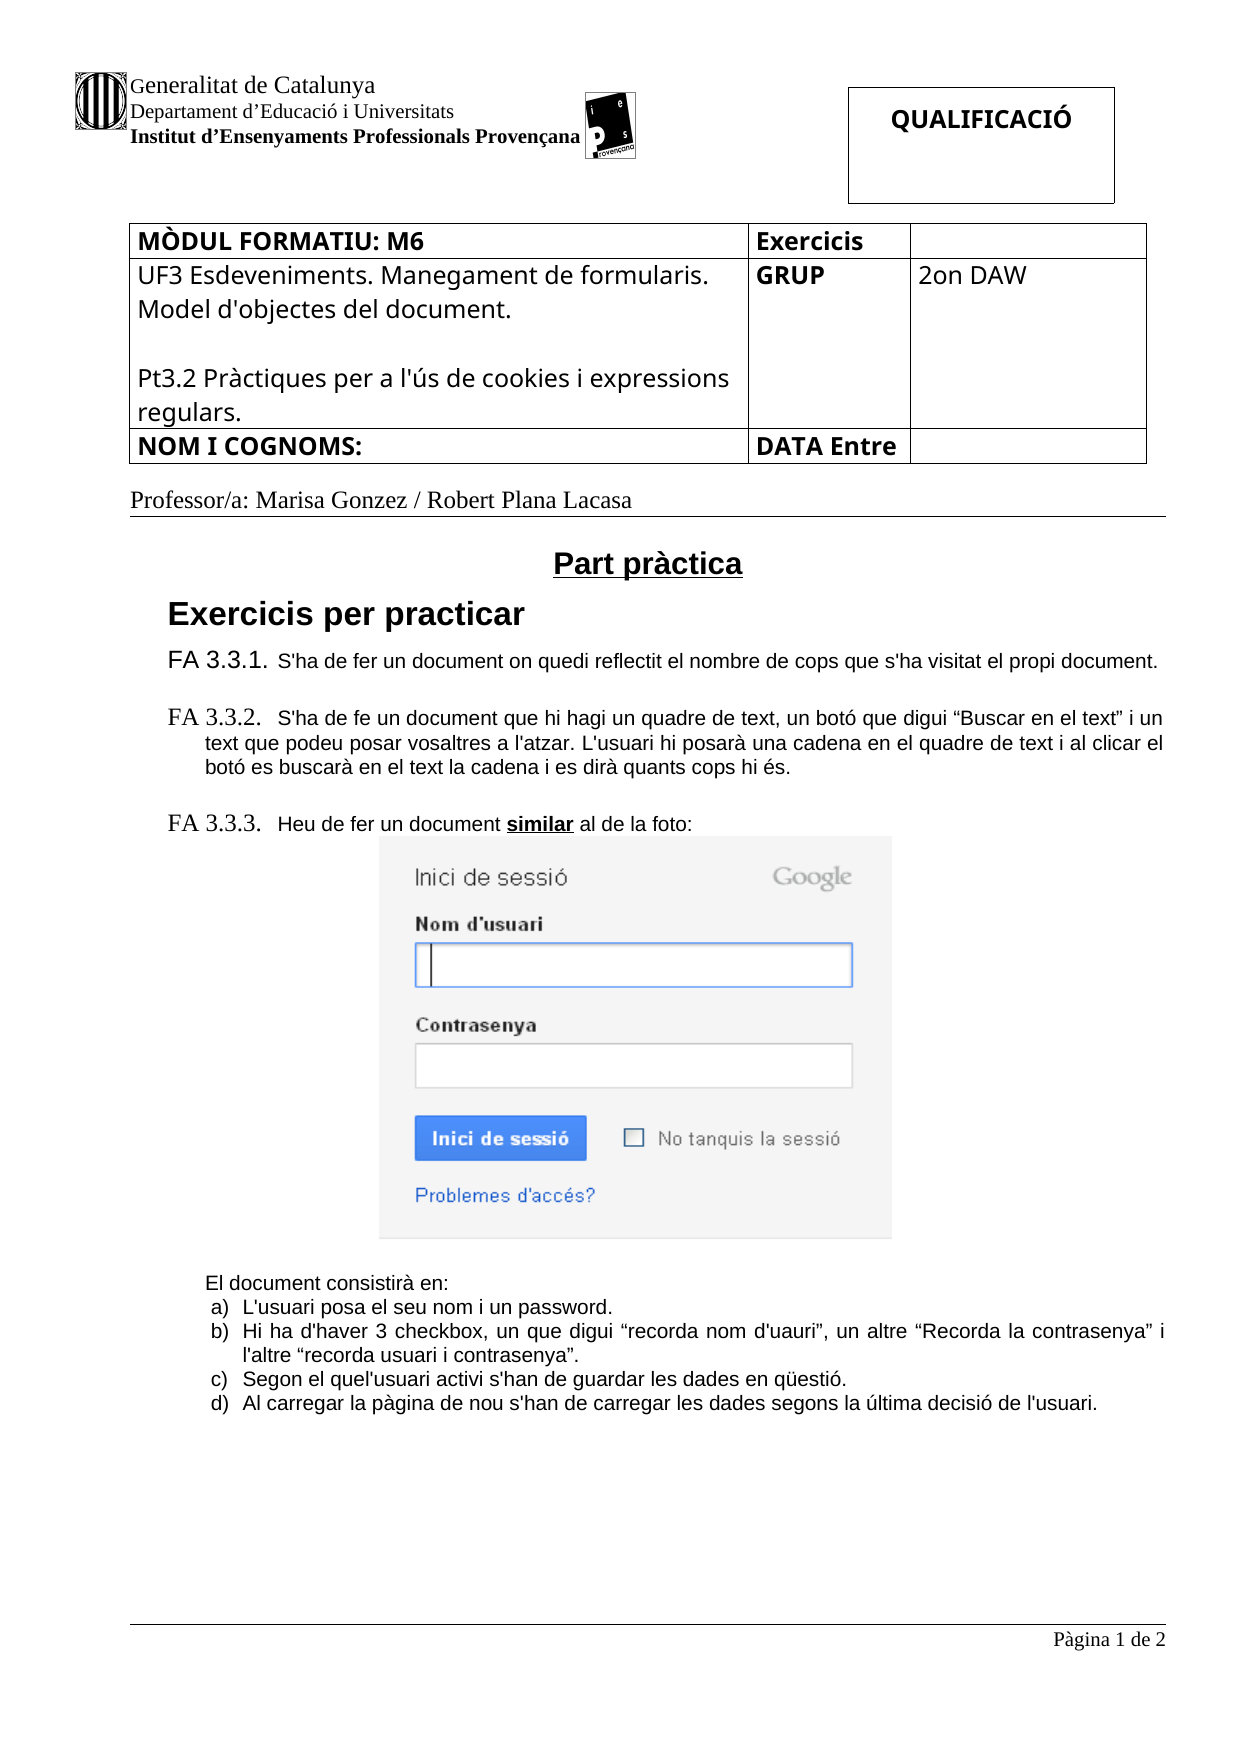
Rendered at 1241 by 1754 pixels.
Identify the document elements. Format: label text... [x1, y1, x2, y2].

list Heu de fer un document similar al de la foto: [167, 808, 1166, 836]
list L'usuari posa el seu nom i un password. [205, 1295, 1166, 1319]
list S'ha de fer un document on quedi reflectit el nombre de cops que s'ha visitat el propi document. [167, 645, 1166, 673]
text El document consistirà en: [130, 1271, 1166, 1295]
picture [586, 93, 635, 158]
list Hi ha d'haver 3 checkbox, un que digui “recorda nom d'uauri”, un altre “Recorda la contrasenya” i l'altre “recorda usuari i contrasenya”. [205, 1319, 1166, 1367]
list Al carregar la pàgina de nou s'han de carregar les dades segons la última decisió de l'usuari. [205, 1391, 1166, 1415]
list S'ha de fe un document que hi hagi un quadre de text, un botó que digui “Buscar en el text” i un text que podeu posar vosaltres a l'atzar. L'usuari hi posarà una cadena en el quadre de text i al clicar el botó es buscarà en el text la cadena i es dirà quants cops hi és. [167, 702, 1166, 779]
picture [76, 73, 126, 129]
text Exercicis per practicar [167, 594, 1166, 632]
list Segon el quel'usuari activi s'han de guardar les dades en qüestió. [205, 1367, 1166, 1391]
text Part pràctica [130, 545, 1166, 581]
